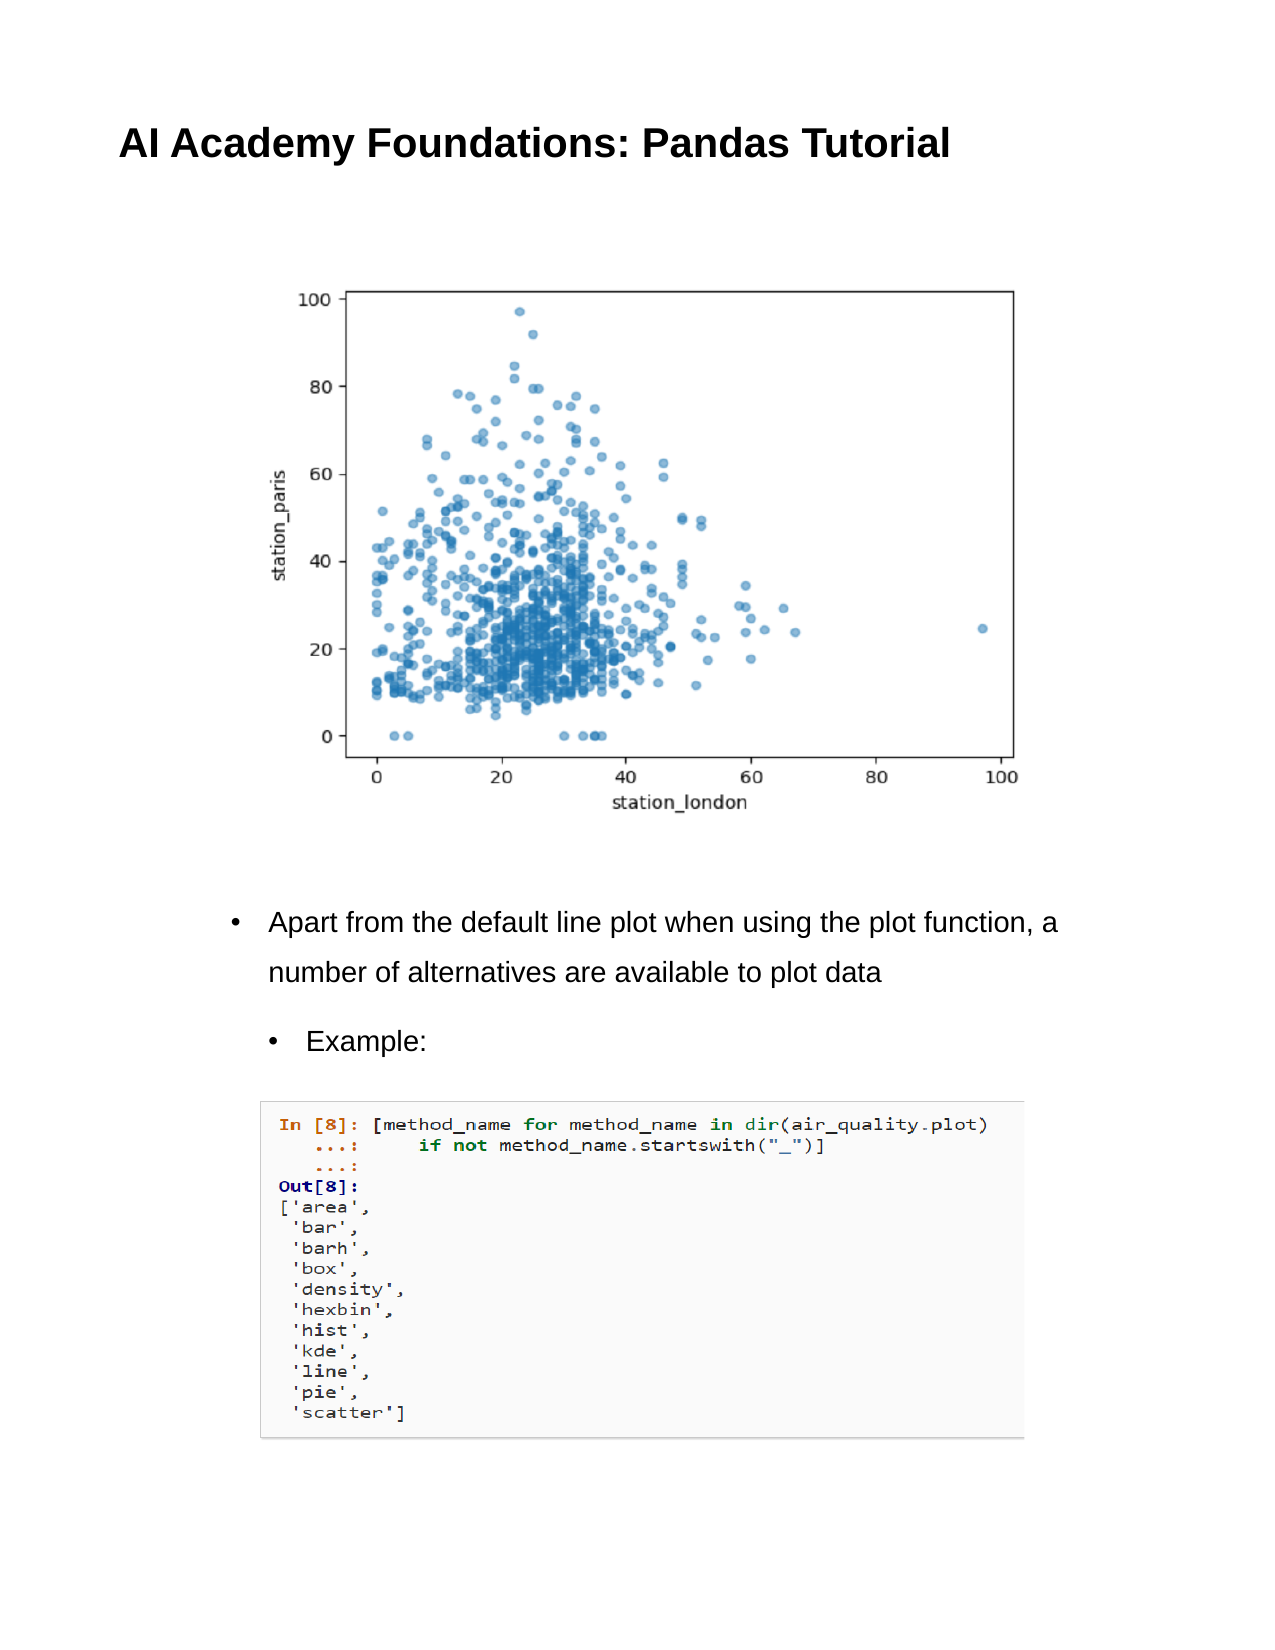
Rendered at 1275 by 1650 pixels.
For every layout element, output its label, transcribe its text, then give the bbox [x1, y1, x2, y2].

picture [224, 257, 1041, 820]
picture [250, 1092, 1025, 1447]
list Apart from the default line plot when using the plot function, a number of alternatives are available to plot data [231, 905, 1157, 989]
list Example: [268, 1024, 1157, 1057]
